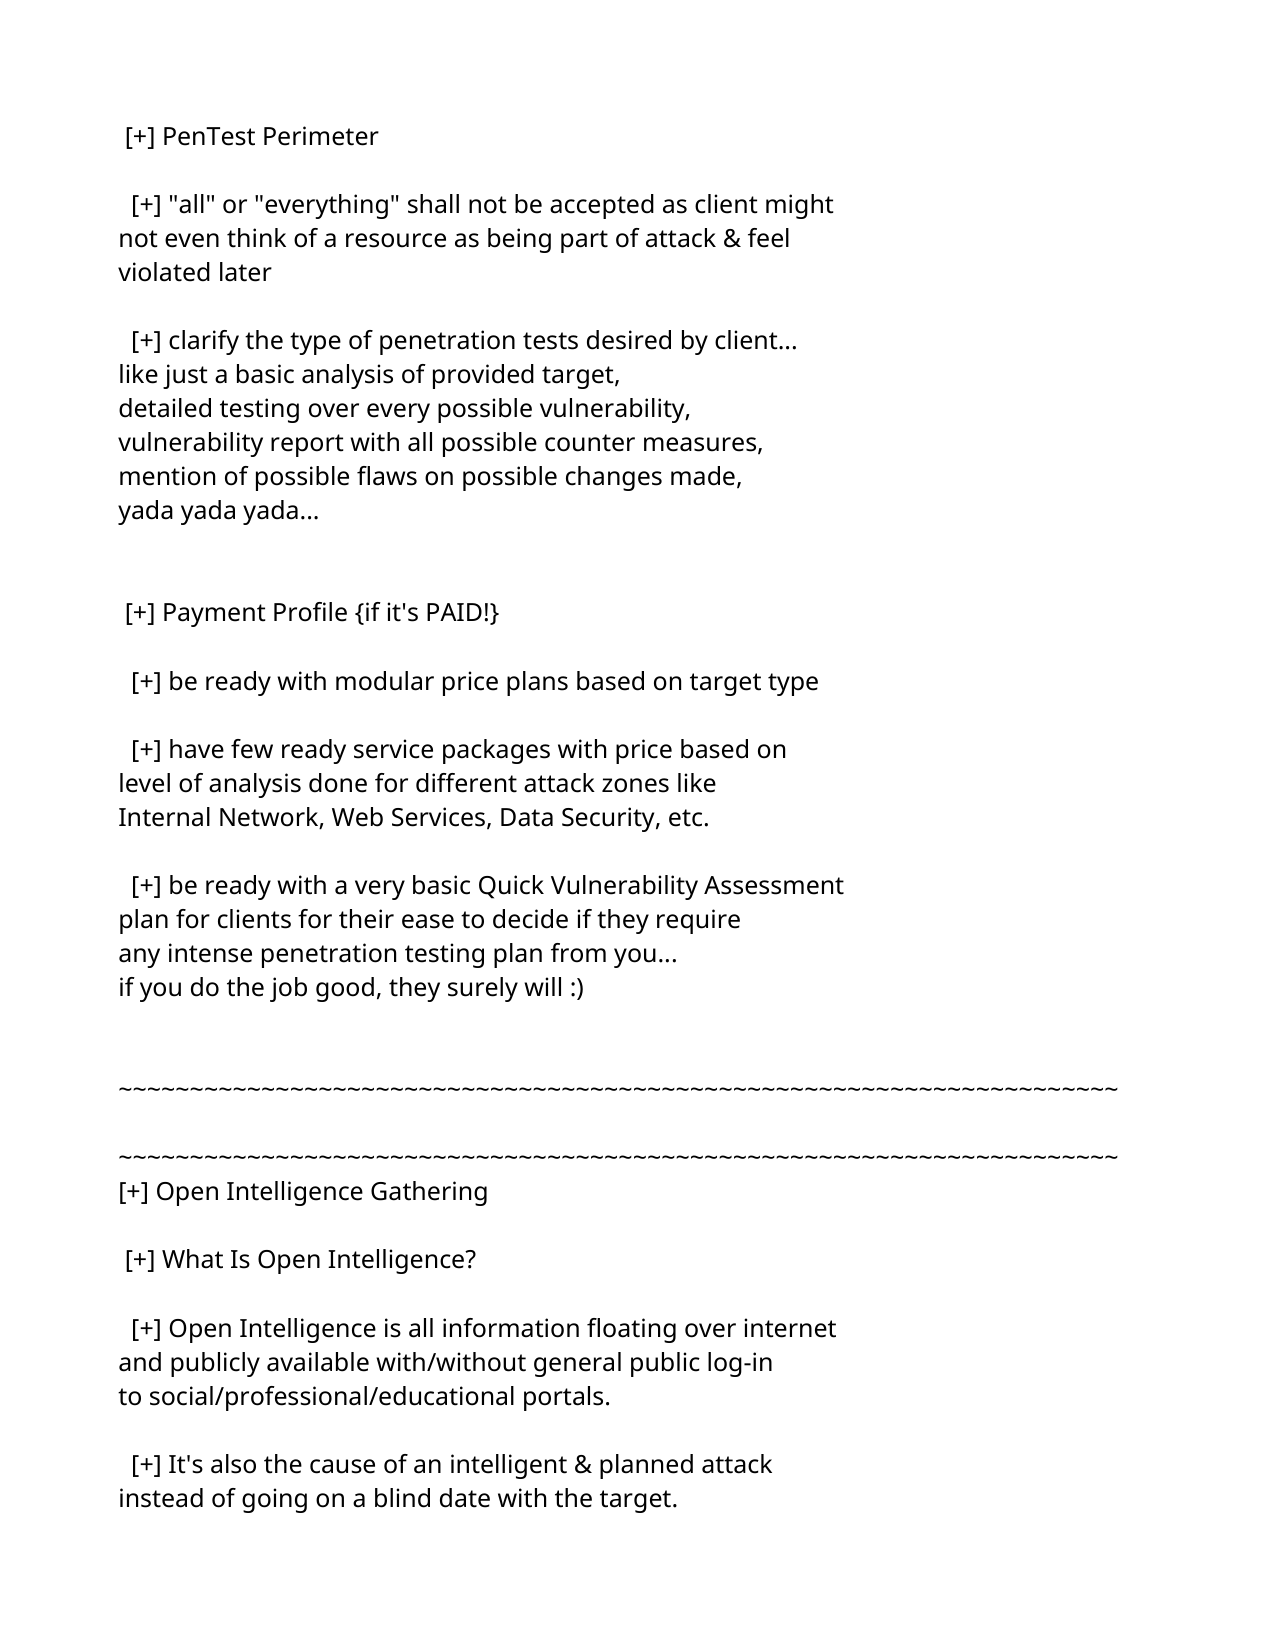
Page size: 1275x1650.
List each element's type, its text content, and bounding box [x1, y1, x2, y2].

text mention of possible flaws on possible changes made, [118, 459, 1157, 493]
text [+] What Is Open Intelligence? [118, 1242, 1157, 1276]
text instead of going on a blind date with the target. [118, 1481, 1157, 1515]
text [+] be ready with a very basic Quick Vulnerability Assessment [118, 867, 1157, 902]
text detailed testing over every possible vulnerability, [118, 391, 1157, 425]
text yada yada yada... [118, 493, 1157, 527]
text level of analysis done for different attack zones like [118, 765, 1157, 799]
text and publicly available with/without general public log-in [118, 1344, 1157, 1378]
text ~~~~~~~~~~~~~~~~~~~~~~~~~~~~~~~~~~~~~~~~~~~~~~~~~~~~~~~~~~~~~~~~~~~~~~ [118, 1072, 1157, 1106]
text [+] clarify the type of penetration tests desired by client... [118, 322, 1157, 357]
text [+] Open Intelligence Gathering [118, 1174, 1157, 1208]
text [+] "all" or "everything" shall not be accepted as client might [118, 186, 1157, 220]
text [+] be ready with modular price plans based on target type [118, 663, 1157, 697]
text [+] have few ready service packages with price based on [118, 731, 1157, 765]
text Internal Network, Web Services, Data Security, etc. [118, 799, 1157, 833]
text like just a basic analysis of provided target, [118, 357, 1157, 391]
text any intense penetration testing plan from you... [118, 936, 1157, 970]
text [+] It's also the cause of an intelligent & planned attack [118, 1447, 1157, 1481]
text [+] Open Intelligence is all information floating over internet [118, 1310, 1157, 1344]
text not even think of a resource as being part of attack & feel [118, 220, 1157, 254]
text to social/professional/educational portals. [118, 1378, 1157, 1412]
text violated later [118, 254, 1157, 288]
text vulnerability report with all possible counter measures, [118, 425, 1157, 459]
text [+] PenTest Perimeter [118, 118, 1157, 152]
text [+] Payment Profile {if it's PAID!} [118, 595, 1157, 629]
text if you do the job good, they surely will :) [118, 970, 1157, 1004]
text plan for clients for their ease to decide if they require [118, 902, 1157, 936]
text ~~~~~~~~~~~~~~~~~~~~~~~~~~~~~~~~~~~~~~~~~~~~~~~~~~~~~~~~~~~~~~~~~~~~~~ [118, 1140, 1157, 1174]
